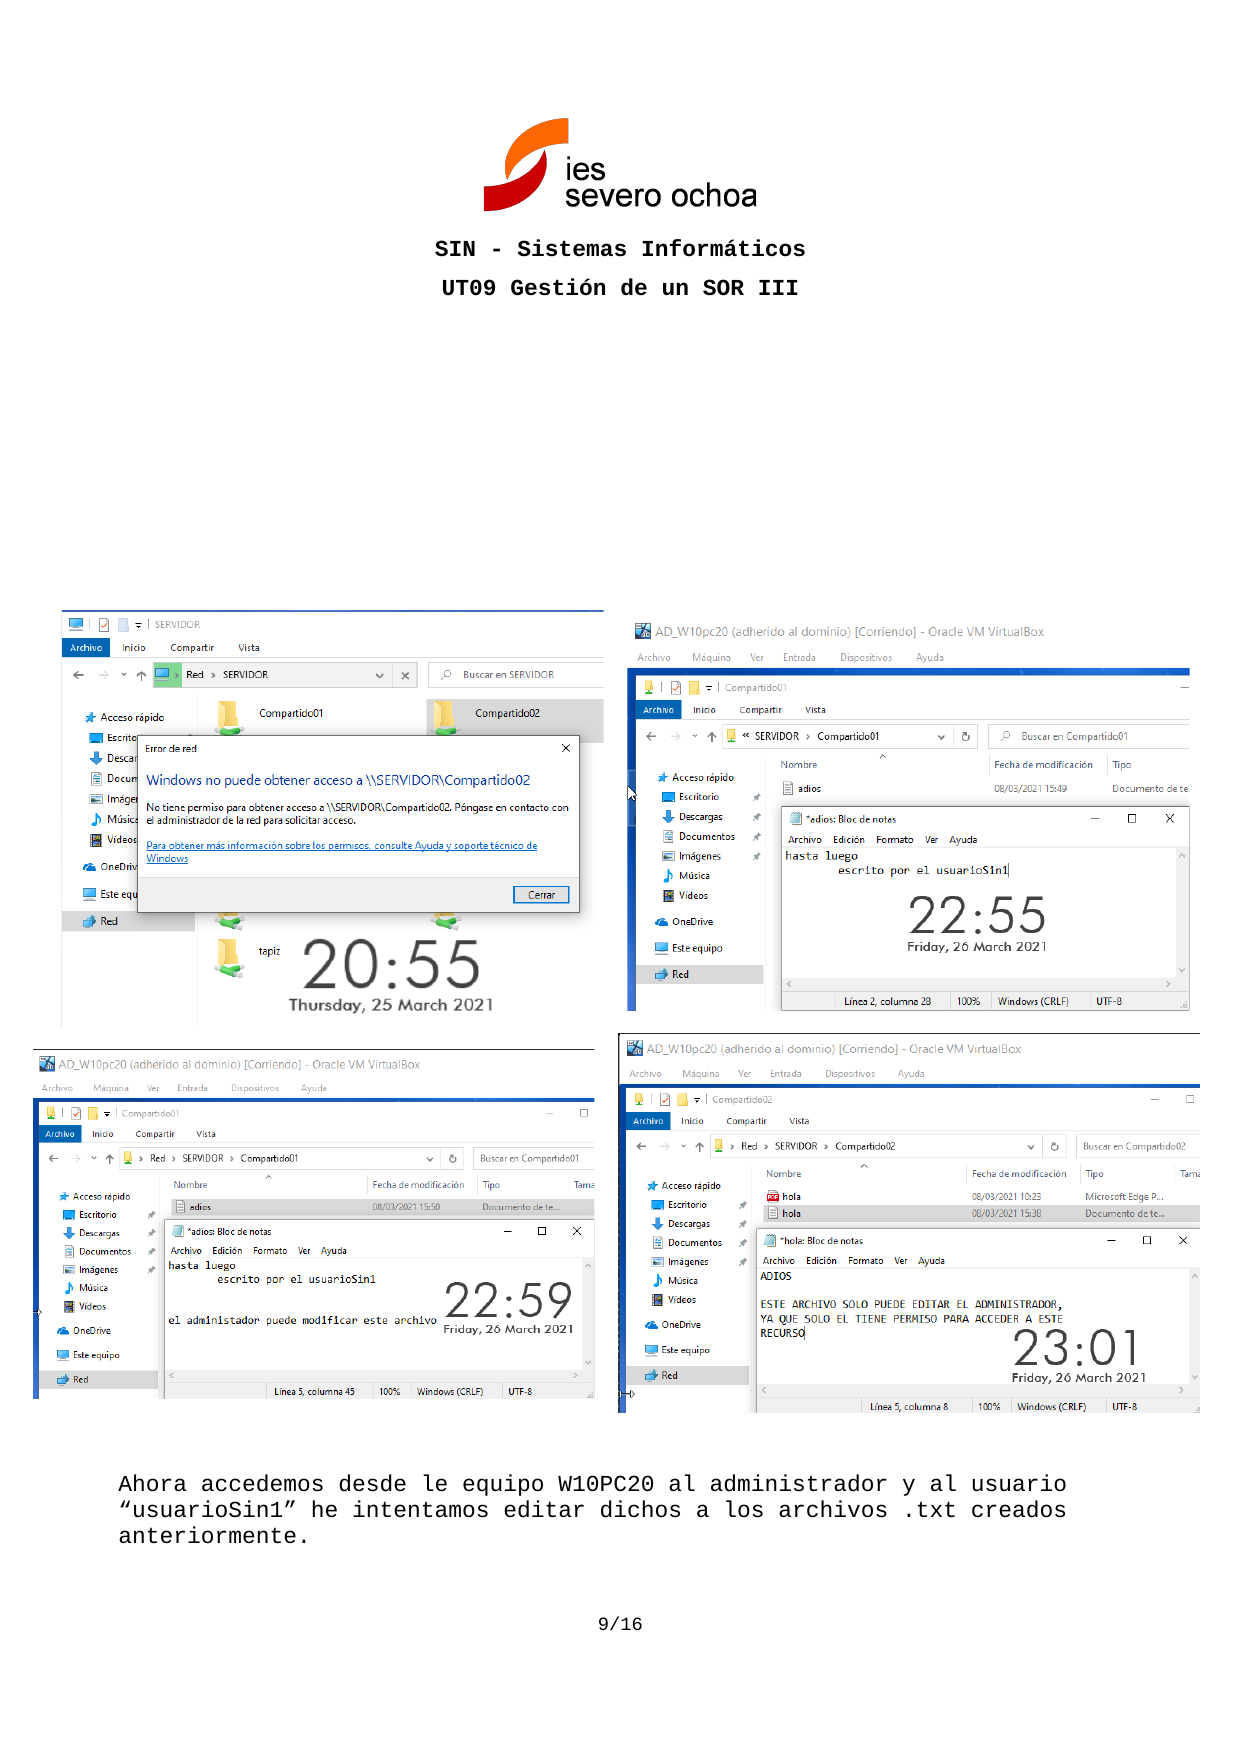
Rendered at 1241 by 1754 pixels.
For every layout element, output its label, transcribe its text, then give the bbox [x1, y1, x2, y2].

text Ahora accedemos desde le equipo W10PC20 al administrador y al usuario “usuarioSin1” he intentamos editar dichos a los archivos .txt creados anteriormente. [118, 1473, 1122, 1551]
picture [618, 1033, 1200, 1413]
picture [483, 118, 757, 211]
picture [627, 616, 1190, 1011]
picture [61, 610, 604, 1028]
picture [33, 1049, 595, 1399]
